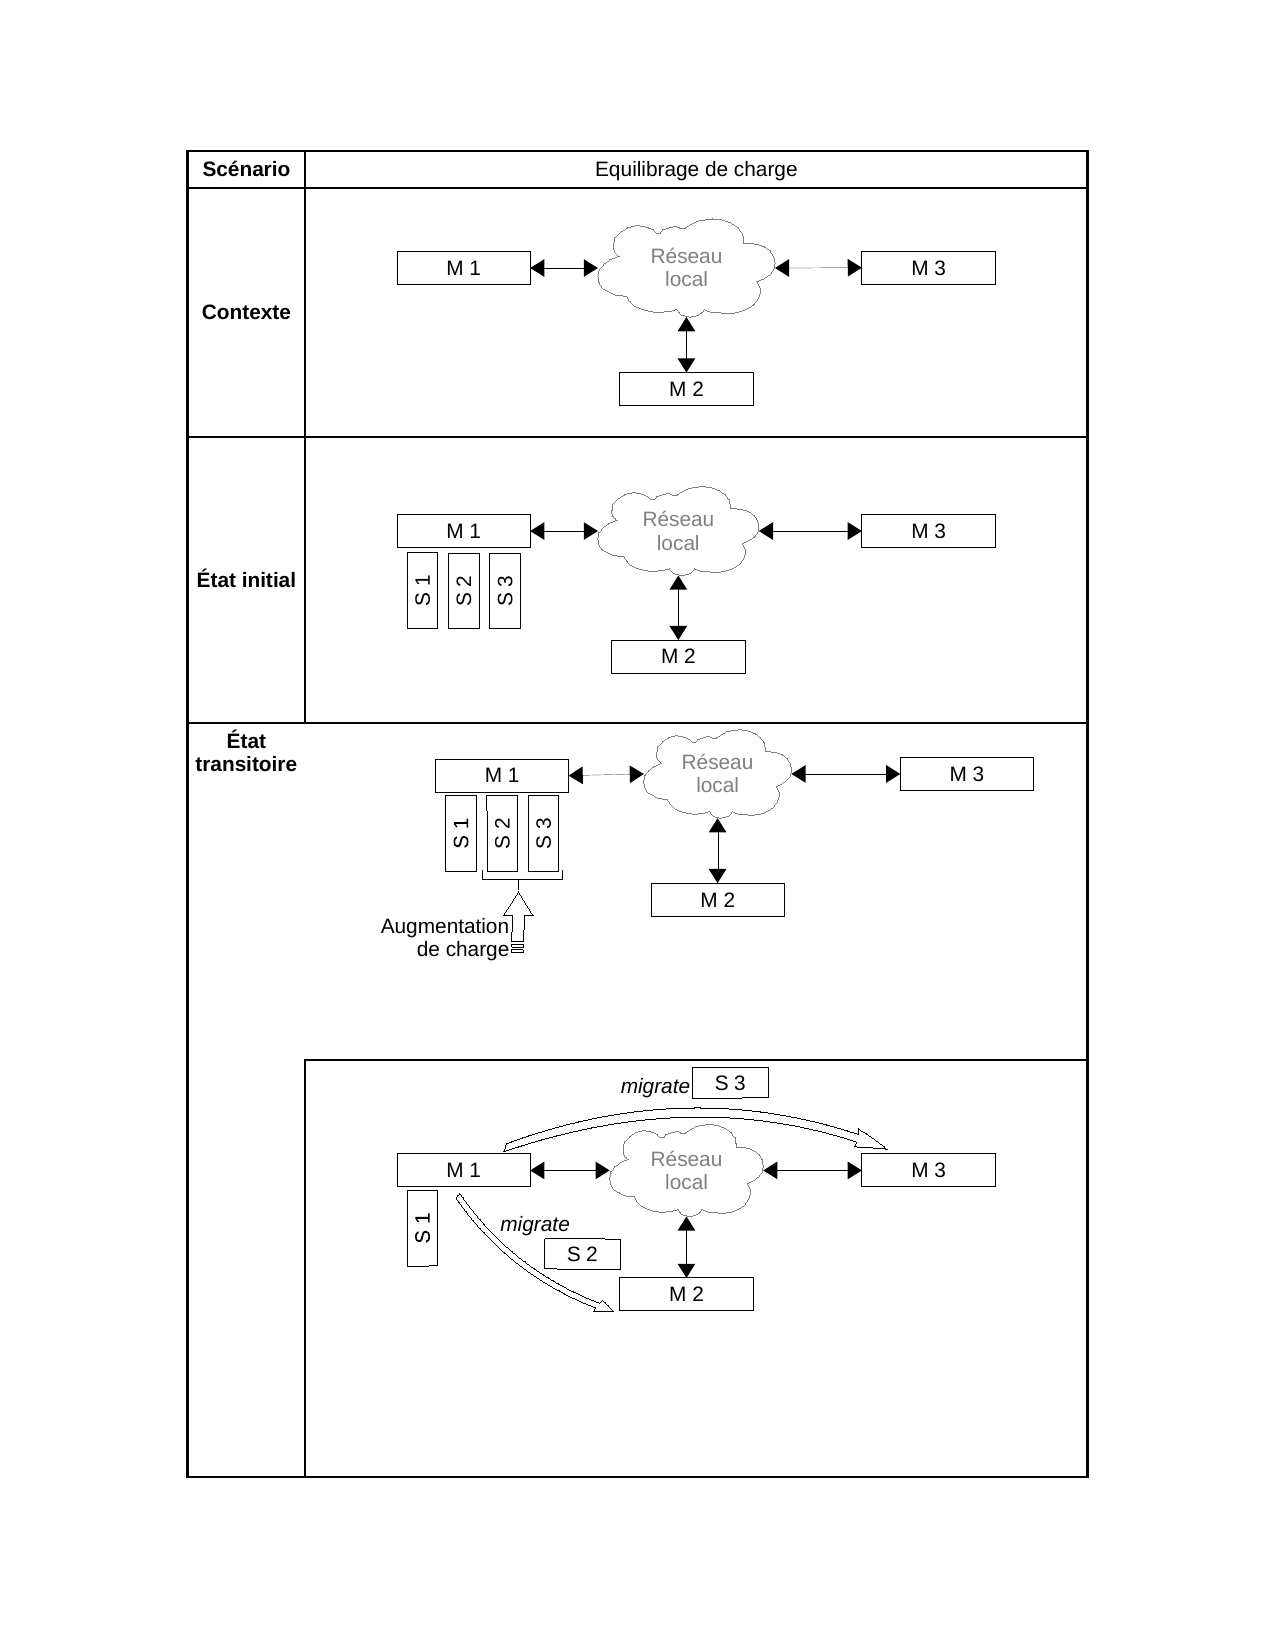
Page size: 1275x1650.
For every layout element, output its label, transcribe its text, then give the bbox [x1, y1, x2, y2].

table_cell État initial [189, 438, 304, 722]
table_header [305, 724, 1086, 1059]
table_cell [306, 189, 1086, 436]
table_header Scénario [189, 152, 304, 187]
table_cell [306, 438, 1086, 722]
table_cell [306, 1061, 1086, 1476]
table_cell Contexte [189, 189, 304, 436]
table_cell État transitoire [189, 724, 305, 1476]
table_header Equilibrage de charge [306, 152, 1086, 187]
